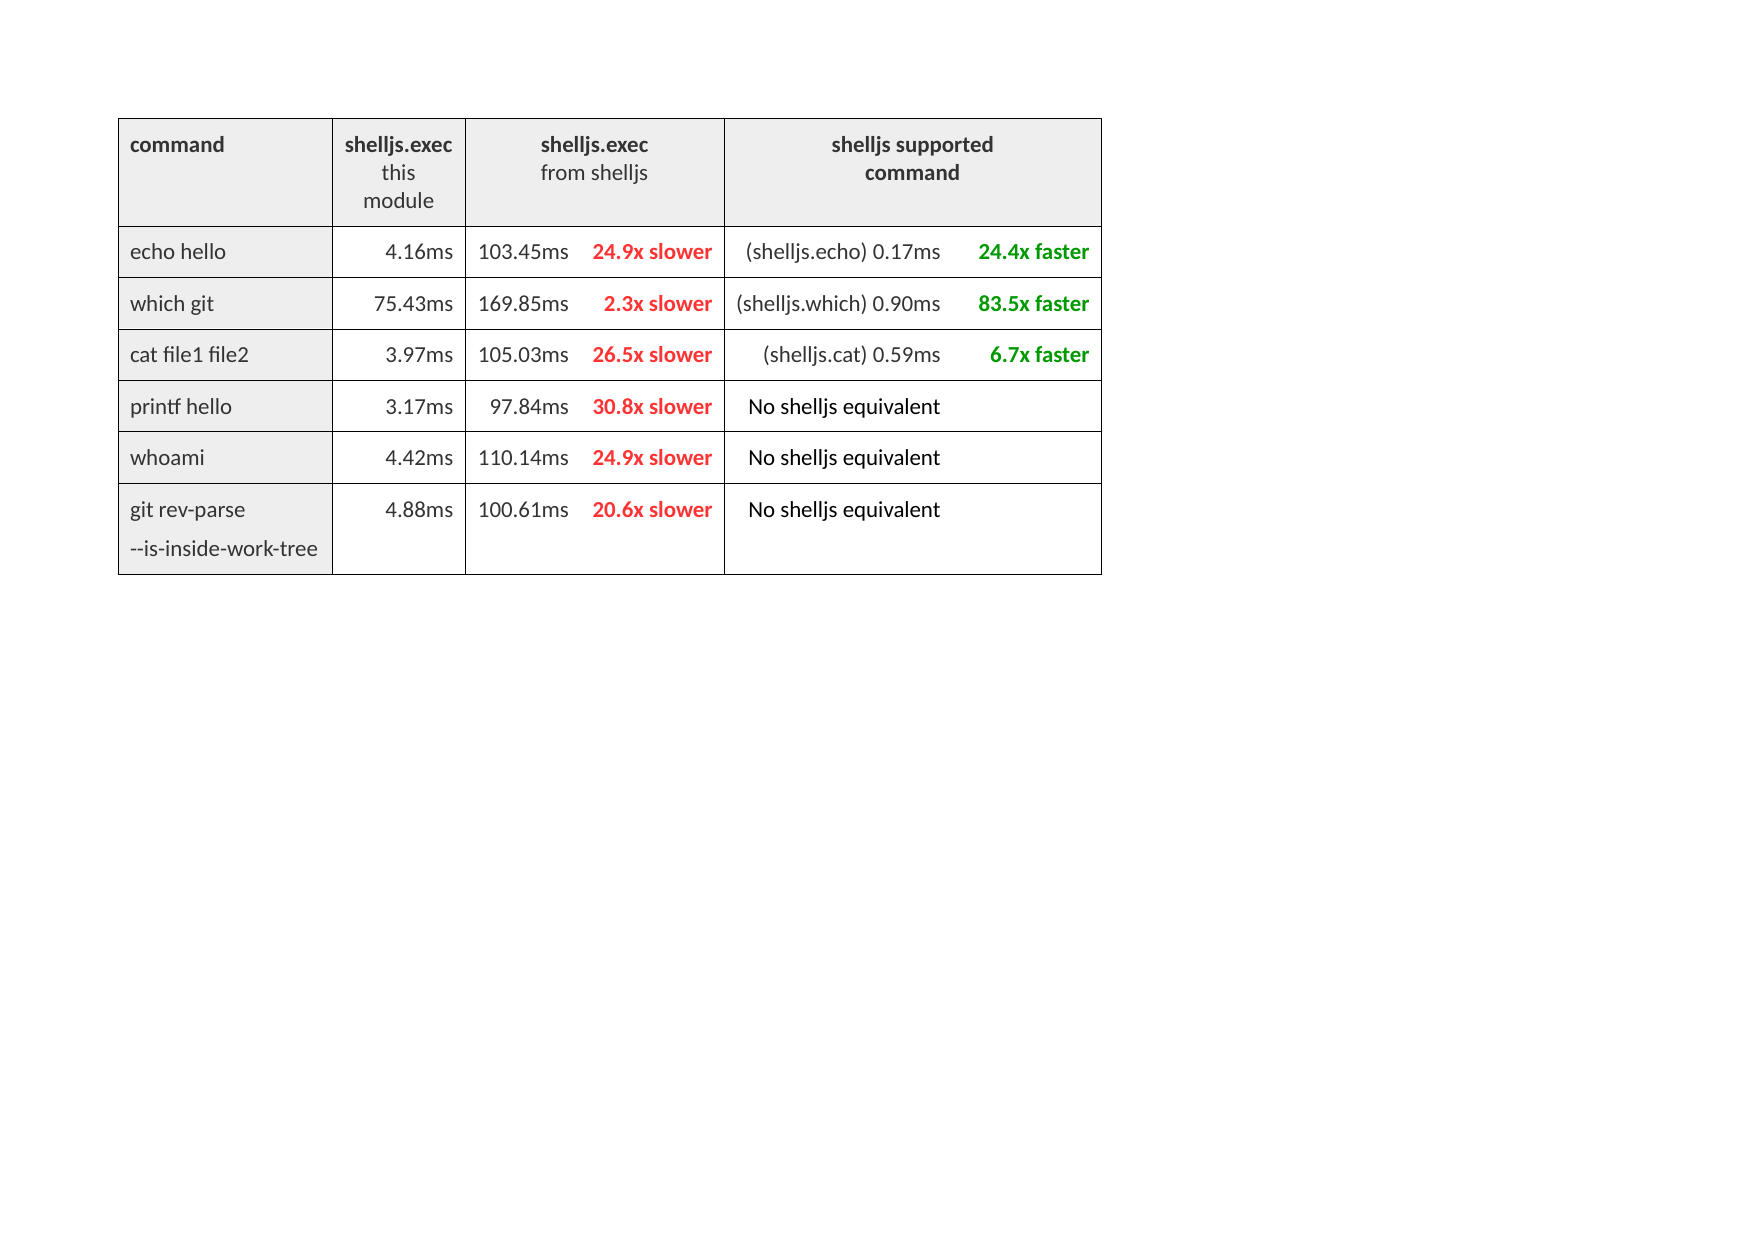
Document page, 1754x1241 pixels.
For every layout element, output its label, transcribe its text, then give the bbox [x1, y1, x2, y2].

table_header shelljs.exec this module [333, 119, 465, 226]
table_cell (shelljs.cat) 0.59ms [725, 330, 952, 380]
table_cell (shelljs.which) 0.90ms [725, 278, 952, 328]
table_cell which git [119, 278, 332, 328]
table_cell 4.88ms [333, 484, 465, 574]
table_cell 4.42ms [333, 432, 465, 483]
table_cell [952, 484, 1101, 574]
table_cell git rev-parse --is-inside-work-tree [119, 484, 332, 574]
table_cell 24.9x slower [580, 227, 724, 277]
table_cell 75.43ms [333, 278, 465, 328]
table_cell No shelljs equivalent [725, 381, 952, 431]
table_cell (shelljs.echo) 0.17ms [725, 227, 952, 277]
table_cell 103.45ms [466, 227, 580, 277]
table_cell 6.7x faster [952, 330, 1101, 380]
table_cell [952, 432, 1101, 483]
table_cell [952, 381, 1101, 431]
table_cell cat file1 file2 [119, 330, 332, 380]
table_cell No shelljs equivalent [725, 432, 952, 483]
table_cell 169.85ms [466, 278, 580, 328]
table_cell 97.84ms [466, 381, 580, 431]
table_cell printf hello [119, 381, 332, 431]
table_cell 24.4x faster [952, 227, 1101, 277]
table_cell No shelljs equivalent [725, 484, 952, 574]
table_cell 20.6x slower [580, 484, 724, 574]
table_cell 2.3x slower [580, 278, 724, 328]
table_header command [119, 119, 332, 226]
table_cell 105.03ms [466, 330, 580, 380]
table_cell 30.8x slower [580, 381, 724, 431]
table_cell 3.17ms [333, 381, 465, 431]
table_cell 26.5x slower [580, 330, 724, 380]
table_cell 100.61ms [466, 484, 580, 574]
table_cell 110.14ms [466, 432, 580, 483]
table_cell echo hello [119, 227, 332, 277]
table_cell 24.9x slower [580, 432, 724, 483]
table_cell 3.97ms [333, 330, 465, 380]
table_header shelljs.exec from shelljs [466, 119, 724, 226]
table_cell 83.5x faster [952, 278, 1101, 328]
table_header shelljs supported command [725, 119, 1101, 226]
table_cell 4.16ms [333, 227, 465, 277]
table_cell whoami [119, 432, 332, 483]
